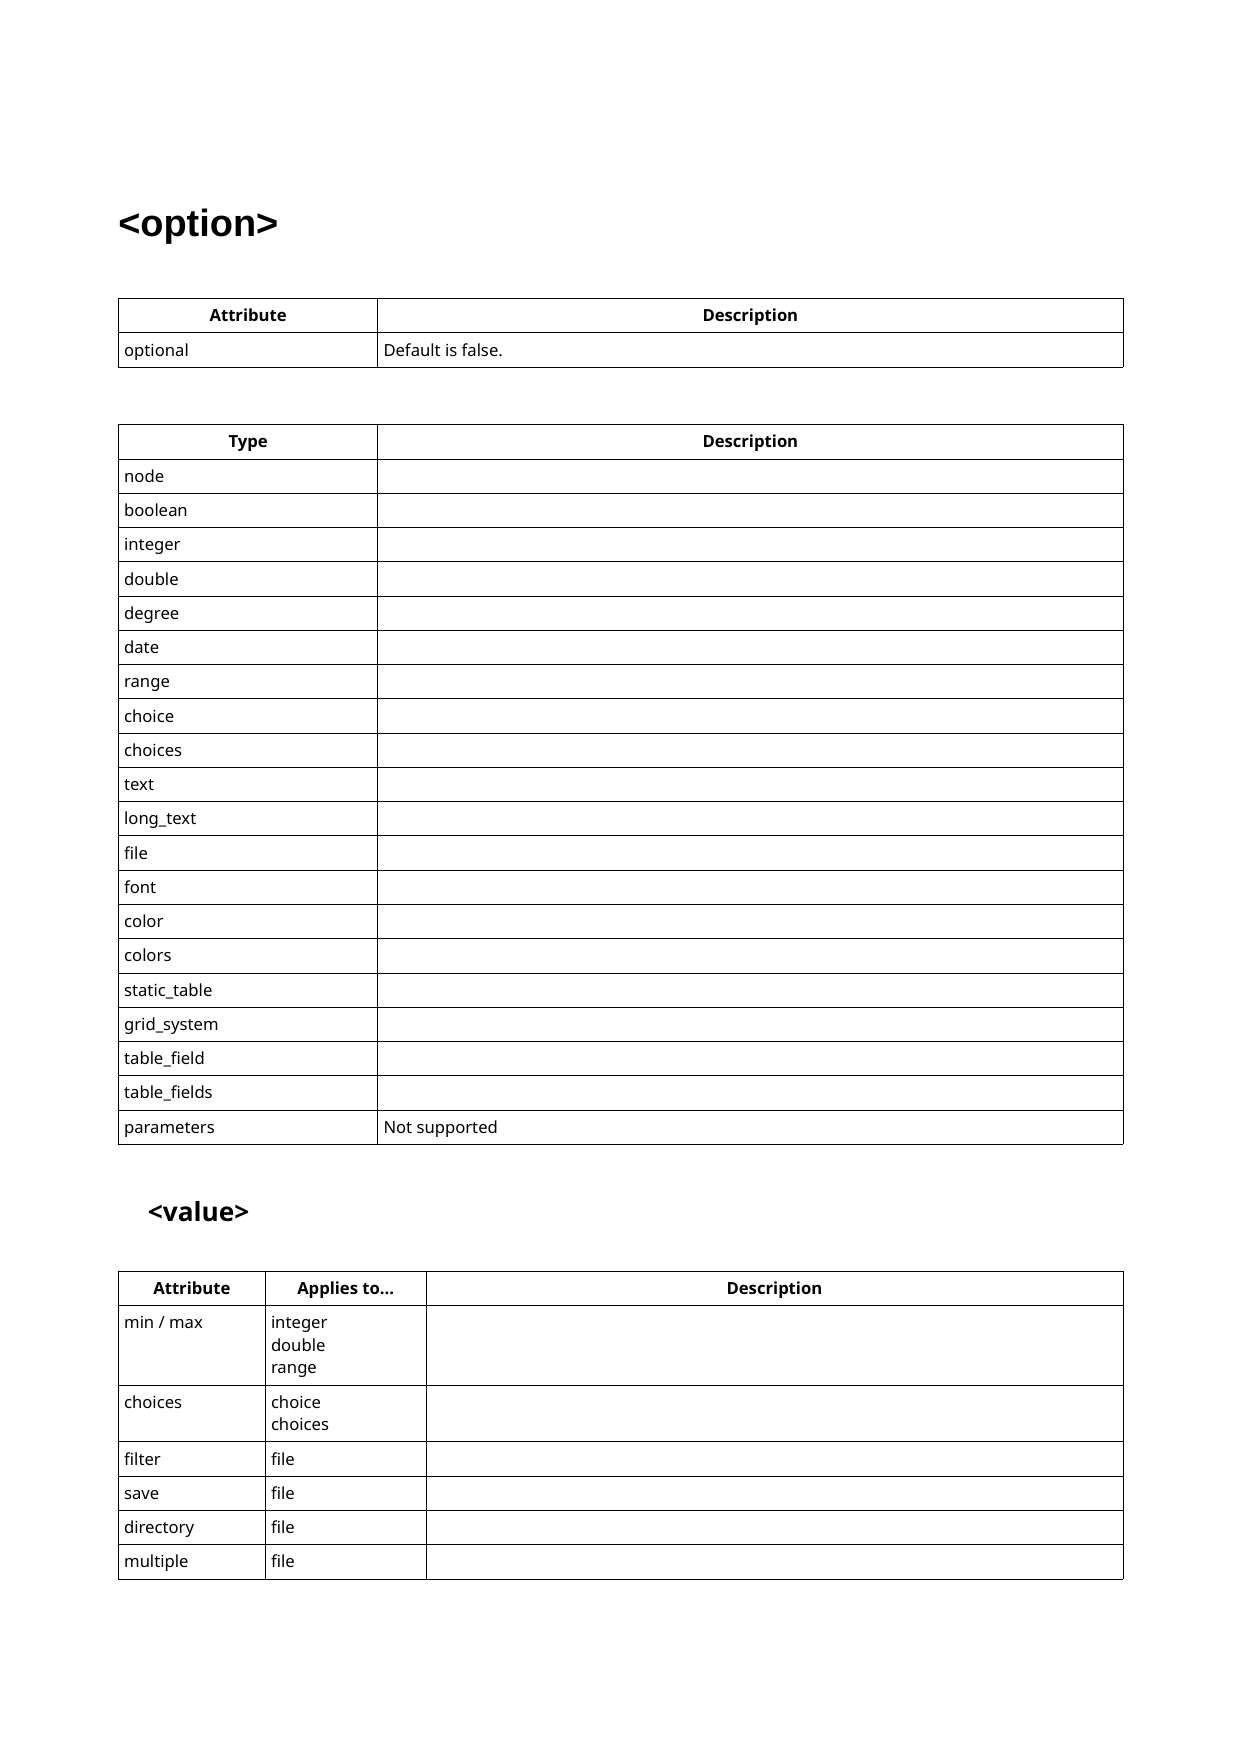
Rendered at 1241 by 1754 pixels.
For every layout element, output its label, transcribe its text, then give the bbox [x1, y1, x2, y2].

table_cell boolean [119, 494, 377, 527]
table_cell choice choices [266, 1386, 426, 1441]
table_cell [378, 1076, 1123, 1109]
table_header Applies to... [266, 1272, 426, 1305]
table_cell choices [119, 1386, 265, 1441]
table_cell [427, 1306, 1123, 1384]
table_cell [427, 1477, 1123, 1510]
table_cell min / max [119, 1306, 265, 1384]
table_cell [378, 1042, 1123, 1075]
table_cell file [119, 836, 377, 870]
table_header Attribute [119, 1272, 265, 1305]
table_cell [378, 631, 1123, 664]
table_cell range [119, 665, 377, 698]
table_cell [378, 974, 1123, 1007]
table_cell directory [119, 1511, 265, 1544]
table_cell [378, 836, 1123, 870]
table_cell choice [119, 699, 377, 733]
table_cell [378, 460, 1123, 493]
table_cell [427, 1442, 1123, 1476]
table_cell [378, 494, 1123, 527]
table_header Description [378, 299, 1123, 332]
table_cell [378, 665, 1123, 698]
table_cell [378, 528, 1123, 561]
subtitle <value> [148, 1193, 1122, 1229]
table_cell [427, 1545, 1123, 1578]
table_cell parameters [119, 1111, 377, 1144]
table_cell [378, 939, 1123, 972]
table_cell file [266, 1442, 426, 1476]
table_cell choices [119, 734, 377, 767]
table_cell filter [119, 1442, 265, 1476]
table_cell long_text [119, 802, 377, 835]
table_cell node [119, 460, 377, 493]
table_cell Not supported [378, 1111, 1123, 1144]
table_cell save [119, 1477, 265, 1510]
table_cell file [266, 1477, 426, 1510]
table_cell grid_system [119, 1008, 377, 1041]
table_cell Default is false. [378, 333, 1123, 367]
table_cell [427, 1511, 1123, 1544]
table_cell static_table [119, 974, 377, 1007]
table_cell [378, 734, 1123, 767]
table_cell double [119, 562, 377, 596]
table_header Attribute [119, 299, 377, 332]
table_cell multiple [119, 1545, 265, 1578]
table_cell [378, 699, 1123, 733]
table_cell color [119, 905, 377, 938]
table_cell file [266, 1511, 426, 1544]
table_cell [378, 1008, 1123, 1041]
table_cell table_field [119, 1042, 377, 1075]
table_cell date [119, 631, 377, 664]
table_cell [378, 871, 1123, 904]
table_header Description [378, 425, 1123, 458]
table_header Description [427, 1272, 1123, 1305]
table_cell [427, 1386, 1123, 1441]
table_cell optional [119, 333, 377, 367]
table_cell table_fields [119, 1076, 377, 1109]
table_cell integer double range [266, 1306, 426, 1384]
table_cell [378, 597, 1123, 630]
table_cell [378, 802, 1123, 835]
table_cell font [119, 871, 377, 904]
table_cell text [119, 768, 377, 801]
table_cell integer [119, 528, 377, 561]
table_cell [378, 562, 1123, 596]
table_cell file [266, 1545, 426, 1578]
table_cell [378, 768, 1123, 801]
table_cell [378, 905, 1123, 938]
table_header Type [119, 425, 377, 458]
subtitle <option> [118, 201, 1122, 244]
table_cell colors [119, 939, 377, 972]
table_cell degree [119, 597, 377, 630]
